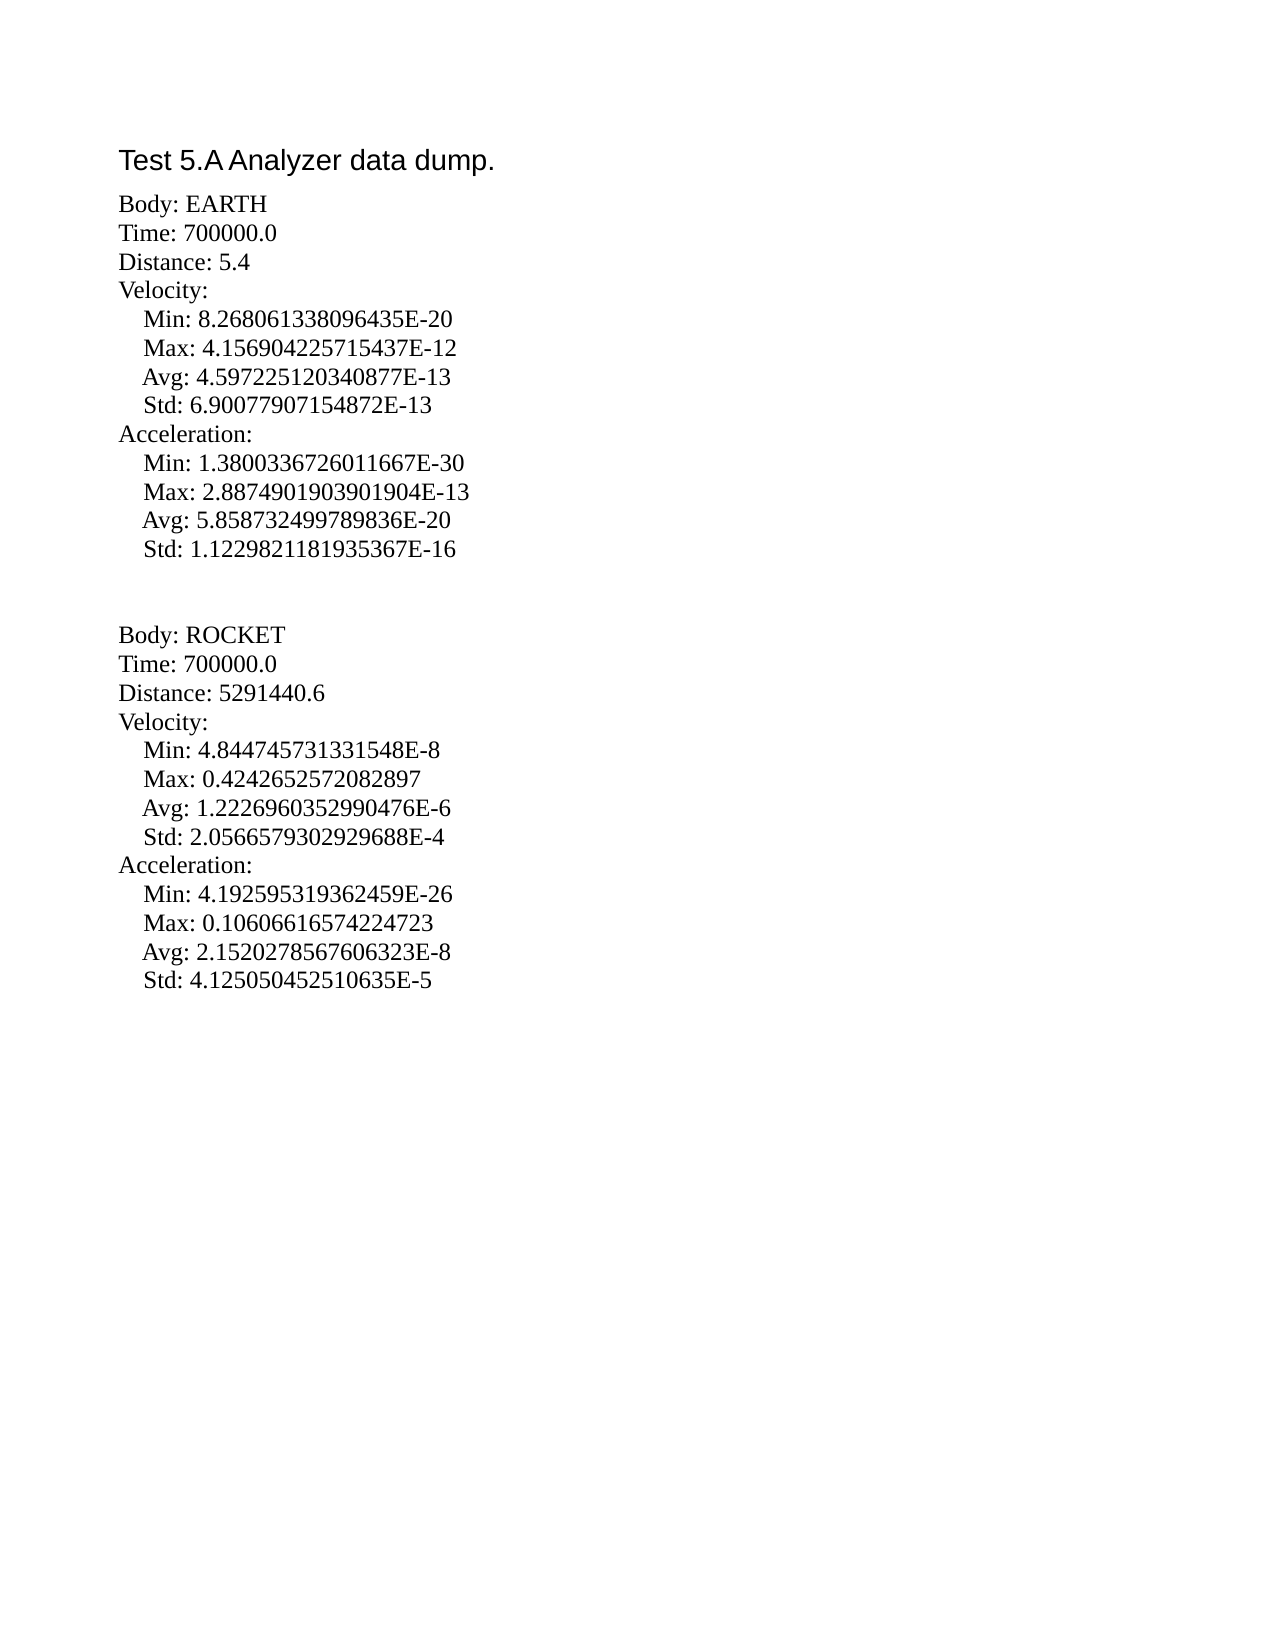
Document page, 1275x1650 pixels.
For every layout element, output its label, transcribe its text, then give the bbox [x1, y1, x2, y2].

text Time: 700000.0 [118, 649, 1157, 678]
text Acceleration: [118, 850, 1157, 879]
text Avg: 4.597225120340877E-13 [118, 362, 1157, 390]
text Acceleration: [118, 419, 1157, 448]
text Distance: 5291440.6 [118, 678, 1157, 707]
text Min: 8.268061338096435E-20 [118, 304, 1157, 333]
text Max: 2.8874901903901904E-13 [118, 477, 1157, 505]
text Std: 6.90077907154872E-13 [118, 390, 1157, 419]
text Min: 4.192595319362459E-26 [118, 879, 1157, 908]
text Avg: 1.2226960352990476E-6 [118, 793, 1157, 822]
text Max: 4.156904225715437E-12 [118, 333, 1157, 362]
text Velocity: [118, 275, 1157, 304]
text Distance: 5.4 [118, 247, 1157, 275]
subtitle Test 5.A Analyzer data dump. [118, 143, 1157, 177]
text Time: 700000.0 [118, 218, 1157, 247]
text Max: 0.4242652572082897 [118, 764, 1157, 793]
text Std: 1.1229821181935367E-16 [118, 534, 1157, 563]
text Min: 4.844745731331548E-8 [118, 735, 1157, 764]
text Min: 1.3800336726011667E-30 [118, 448, 1157, 477]
text Max: 0.10606616574224723 [118, 908, 1157, 937]
text Std: 4.125050452510635E-5 [118, 965, 1157, 994]
text Avg: 2.1520278567606323E-8 [118, 937, 1157, 965]
text Std: 2.0566579302929688E-4 [118, 822, 1157, 850]
text Body: EARTH [118, 189, 1157, 218]
text Body: ROCKET [118, 620, 1157, 649]
text Velocity: [118, 707, 1157, 735]
text Avg: 5.858732499789836E-20 [118, 505, 1157, 534]
